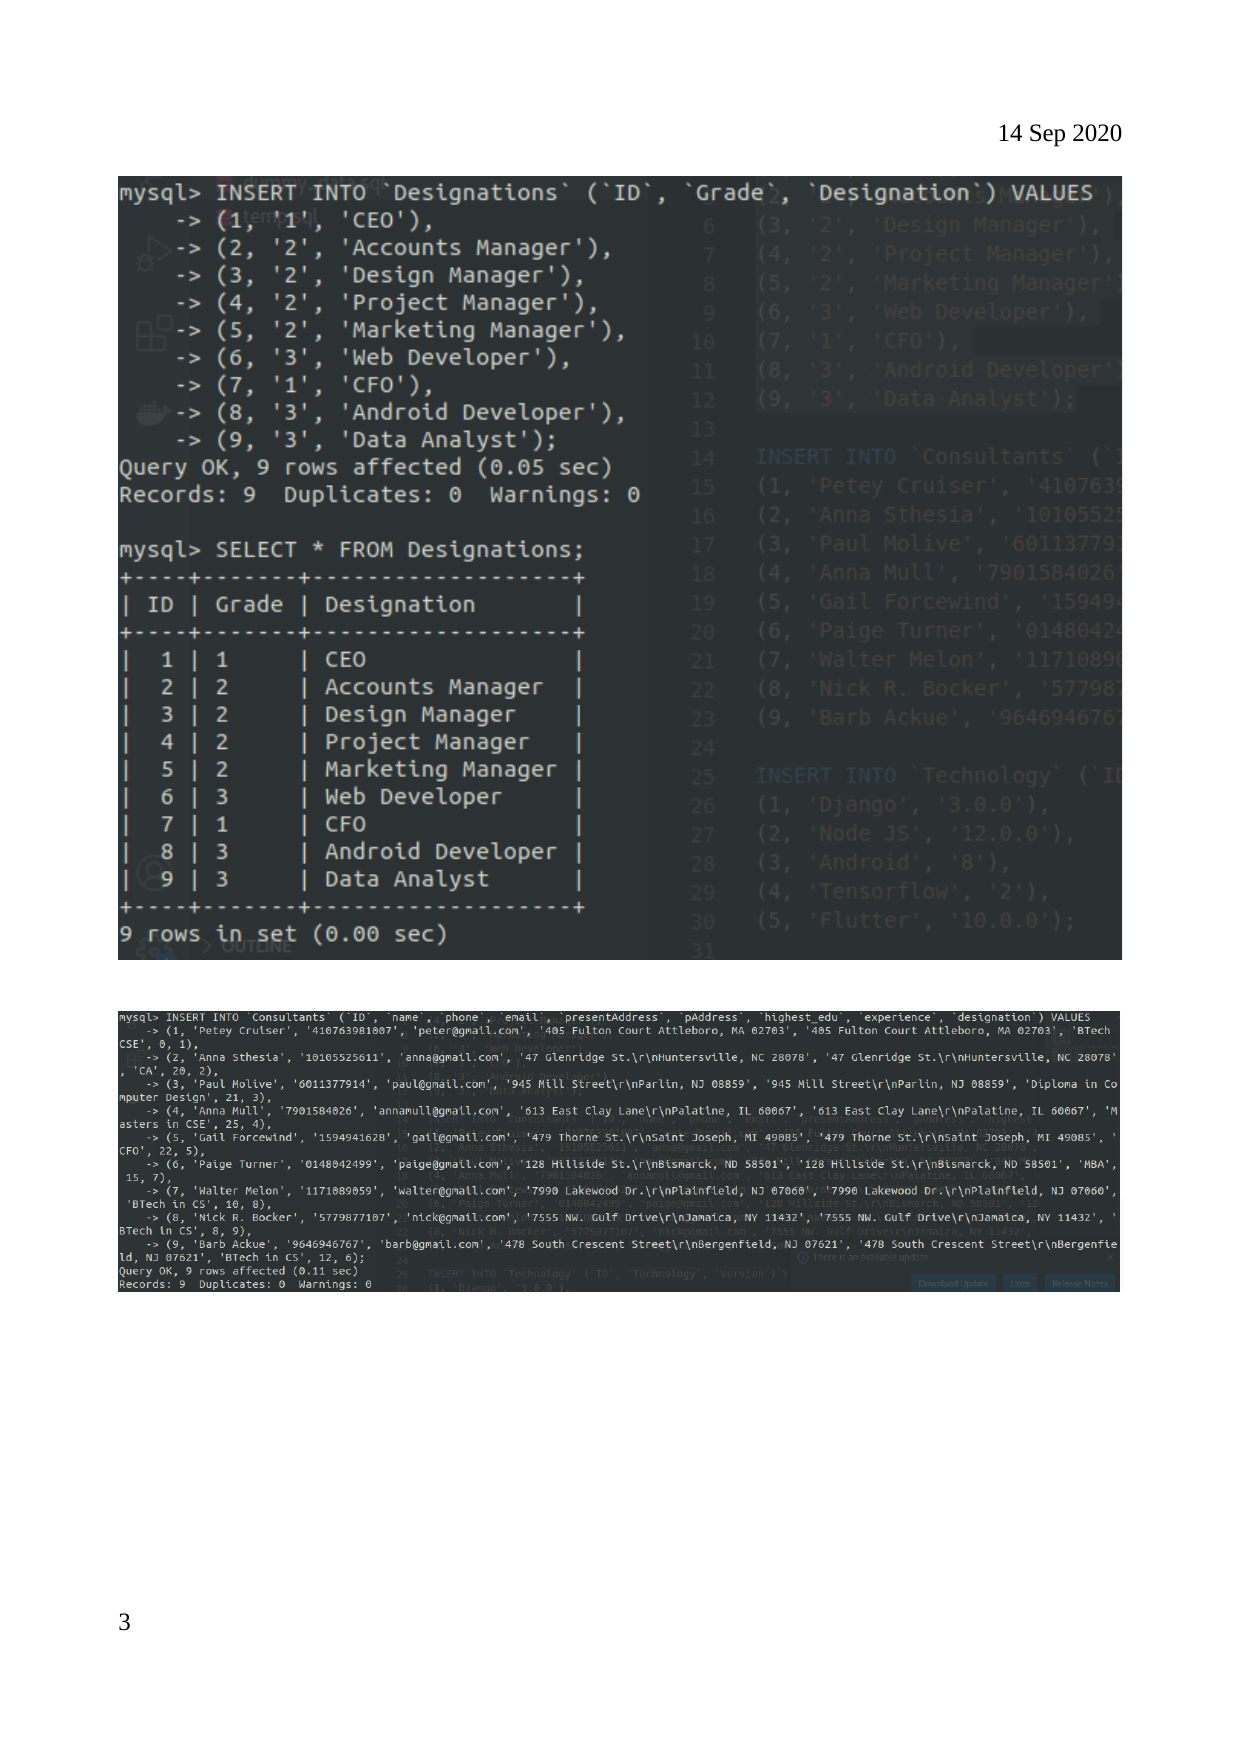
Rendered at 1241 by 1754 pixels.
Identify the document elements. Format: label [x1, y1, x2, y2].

picture [118, 176, 1123, 960]
picture [118, 1011, 1123, 1292]
